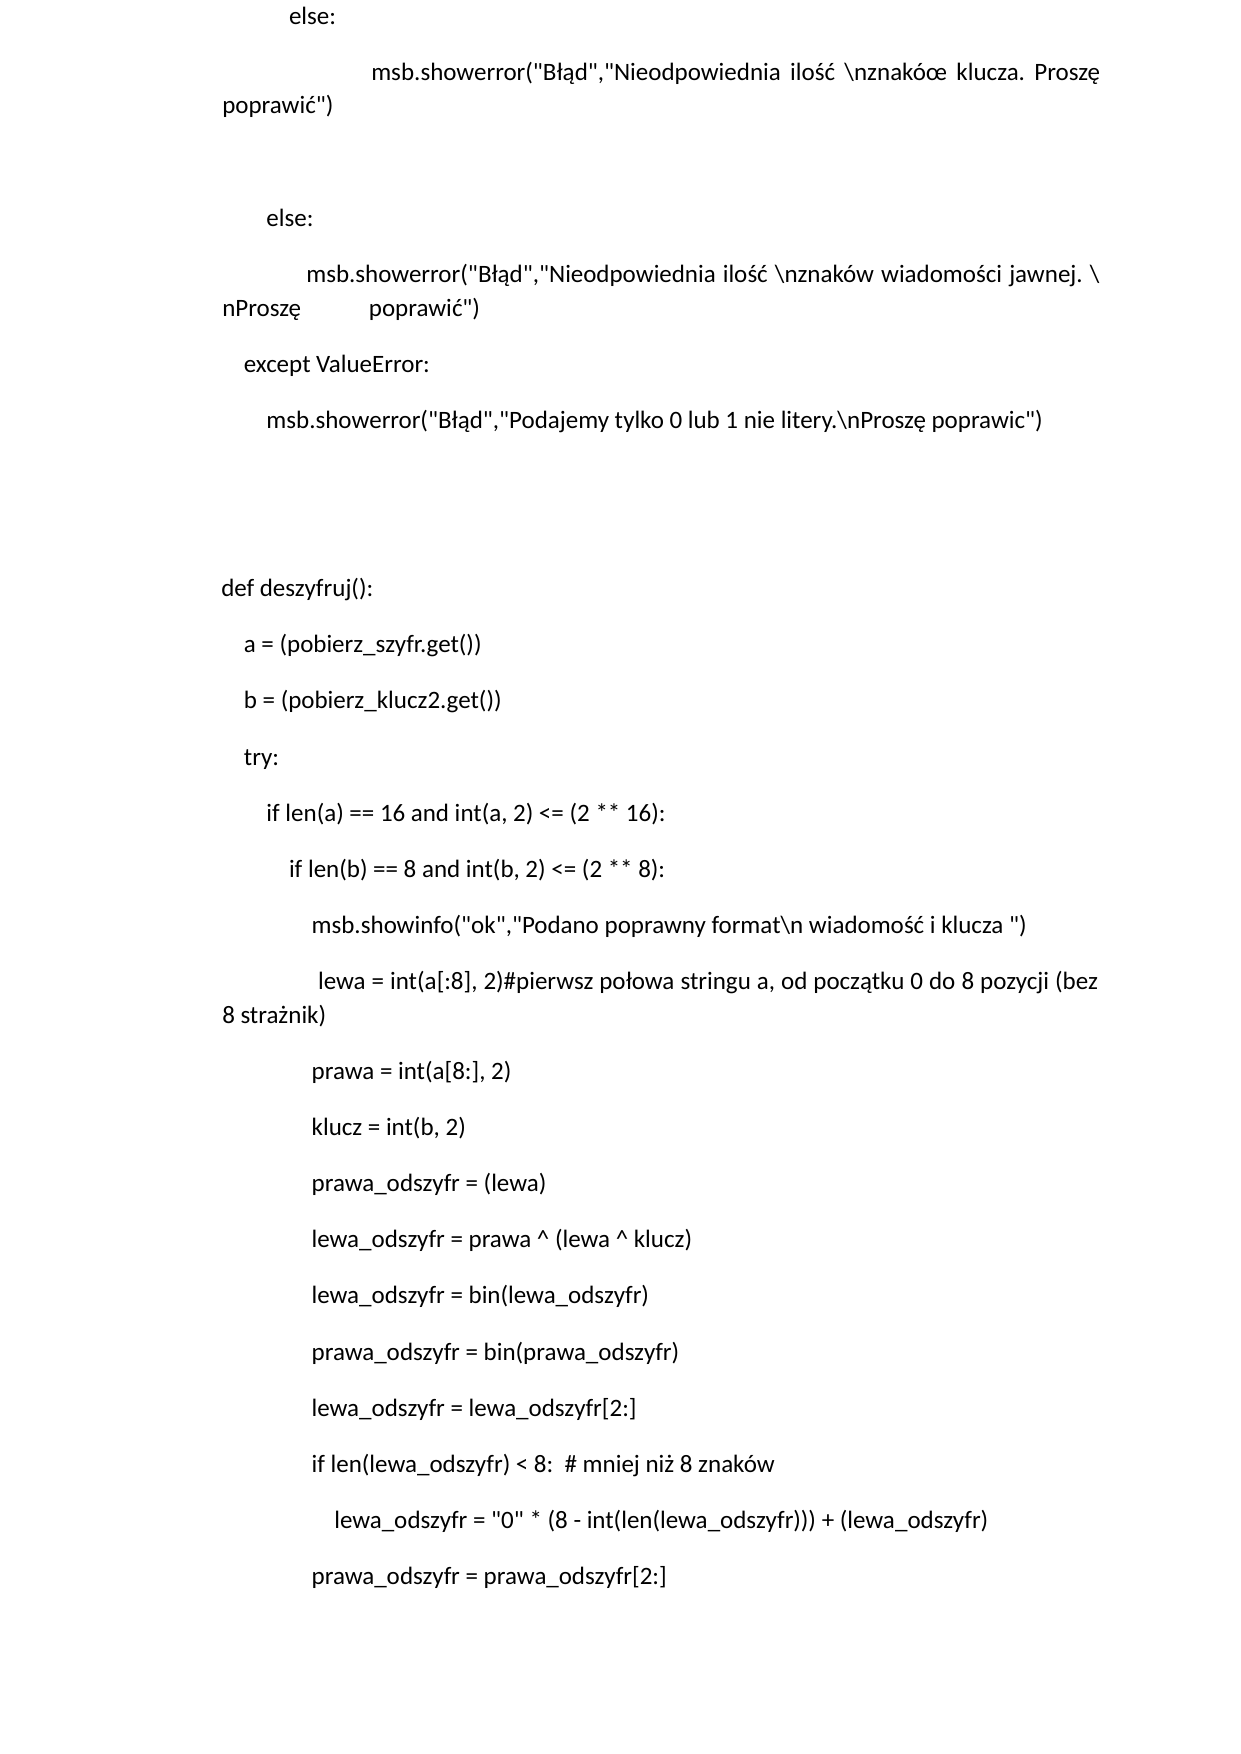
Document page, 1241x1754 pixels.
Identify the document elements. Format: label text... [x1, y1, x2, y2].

text except ValueError: [221, 348, 1101, 378]
text if len(a) == 16 and int(a, 2) <= (2 ** 16): [221, 797, 1101, 827]
text lewa_odszyfr = prawa ^ (lewa ^ klucz) [221, 1223, 1101, 1254]
text try: [221, 741, 1101, 771]
text def deszyfruj(): [221, 572, 1101, 603]
text lewa_odszyfr = bin(lewa_odszyfr) [221, 1280, 1101, 1310]
text msb.showinfo("ok","Podano poprawny format\n wiadomość i klucza ") [221, 909, 1101, 940]
text msb.showerror("Błąd","Nieodpowiednia ilość \nznakóœ klucza. Proszę poprawić") [221, 56, 1101, 120]
text klucz = int(b, 2) [221, 1111, 1101, 1142]
text else: [221, 0, 1101, 31]
text lewa = int(a[:8], 2)#pierwsz połowa stringu a, od początku 0 do 8 pozycji (bez 8 strażnik) [221, 965, 1101, 1029]
text prawa = int(a[8:], 2) [221, 1055, 1101, 1086]
text a = (pobierz_szyfr.get()) [221, 628, 1101, 659]
text msb.showerror("Błąd","Nieodpowiednia ilość \nznaków wiadomości jawnej. \nProszę poprawić") [221, 258, 1101, 322]
text prawa_odszyfr = prawa_odszyfr[2:] [221, 1560, 1101, 1591]
text prawa_odszyfr = (lewa) [221, 1167, 1101, 1198]
text prawa_odszyfr = bin(prawa_odszyfr) [221, 1336, 1101, 1366]
text lewa_odszyfr = "0" * (8 - int(len(lewa_odszyfr))) + (lewa_odszyfr) [221, 1504, 1101, 1535]
text if len(b) == 8 and int(b, 2) <= (2 ** 8): [221, 853, 1101, 884]
text b = (pobierz_klucz2.get()) [221, 685, 1101, 715]
text else: [221, 202, 1101, 232]
text lewa_odszyfr = lewa_odszyfr[2:] [221, 1392, 1101, 1422]
text if len(lewa_odszyfr) < 8: # mniej niż 8 znaków [221, 1448, 1101, 1479]
text msb.showerror("Błąd","Podajemy tylko 0 lub 1 nie litery.\nProszę poprawic") [221, 404, 1101, 434]
